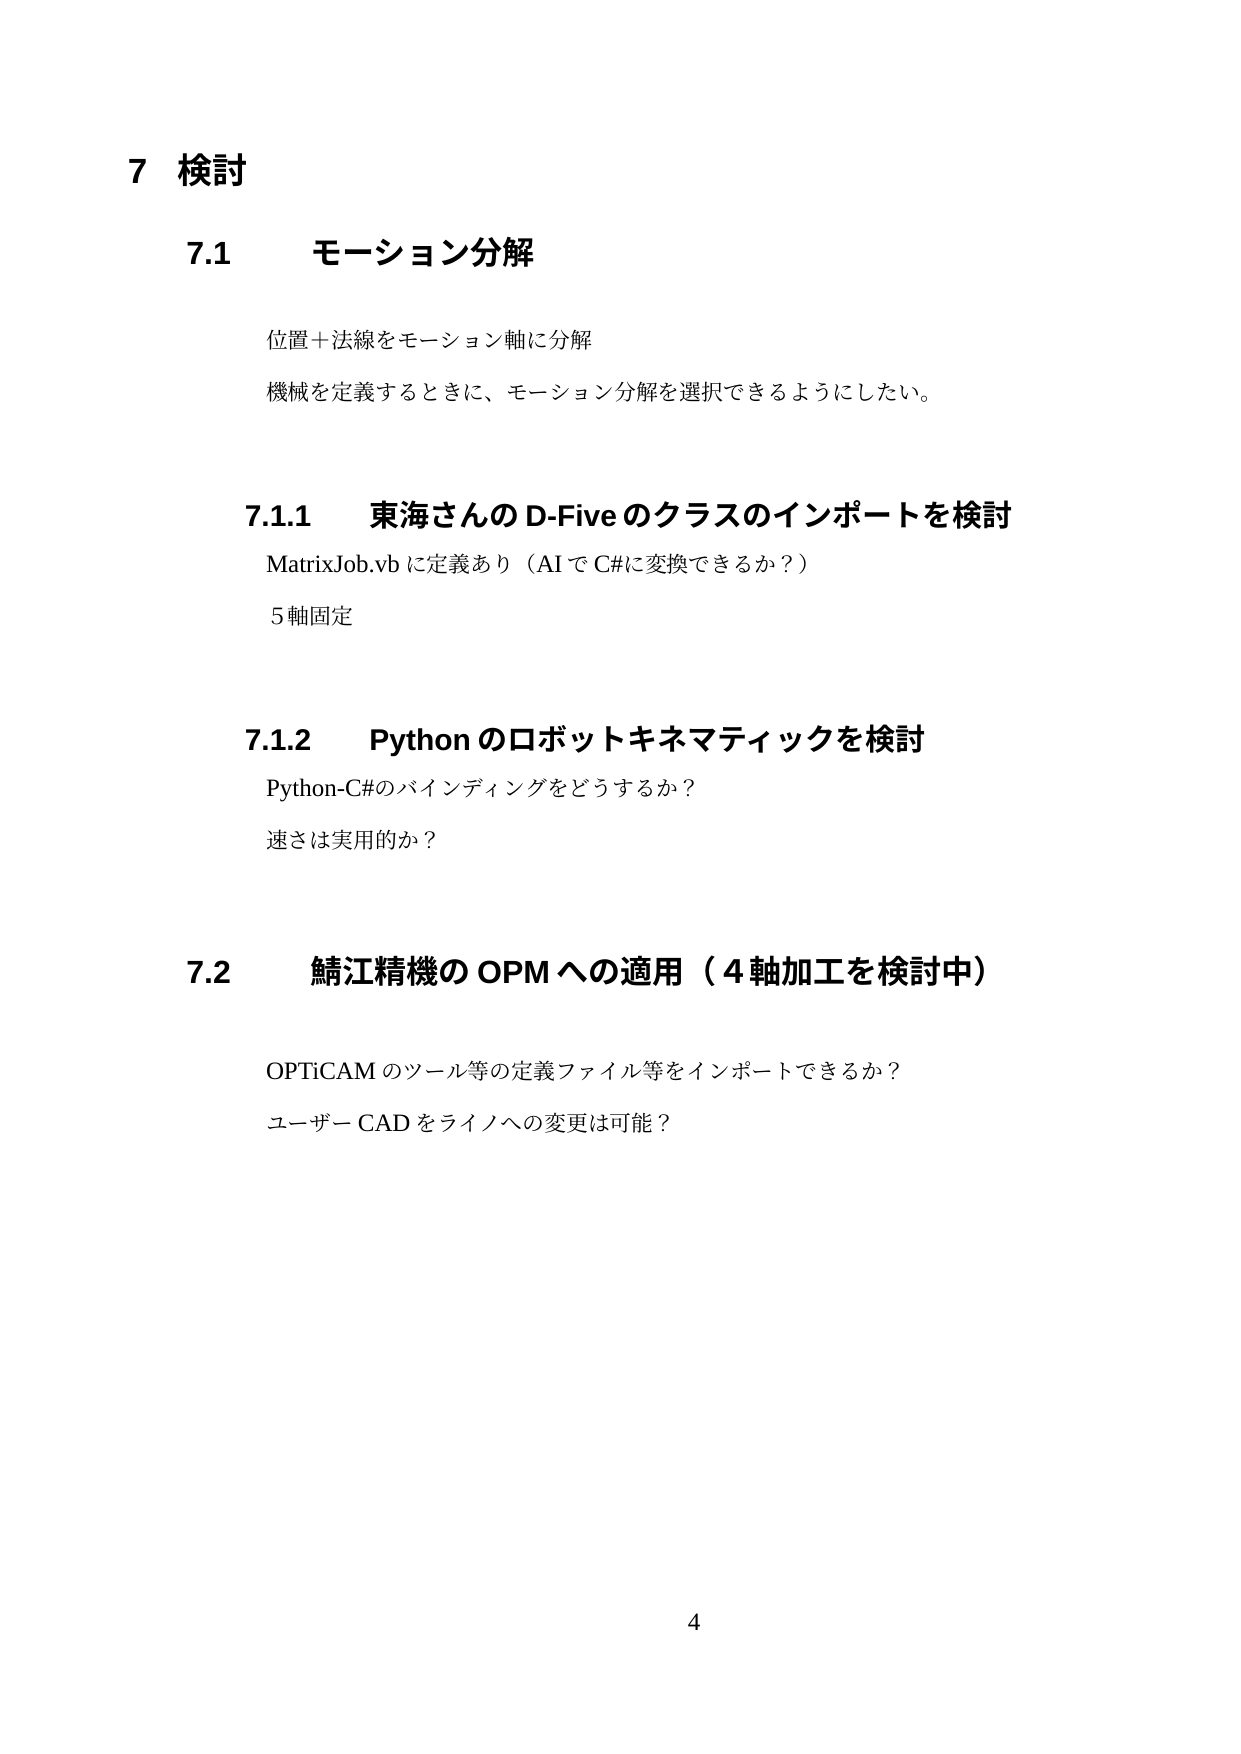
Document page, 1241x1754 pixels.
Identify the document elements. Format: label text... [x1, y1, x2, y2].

text ユーザーCADをライノへの変更は可能？ [266, 1106, 1122, 1138]
subtitle 東海さんのD-Fiveのクラスのインポートを検討 [236, 491, 1122, 535]
text ５軸固定 [266, 599, 1122, 631]
text 位置＋法線をモーション軸に分解 [266, 323, 1122, 354]
subtitle 検討 [118, 143, 1122, 194]
subtitle 鯖江精機のOPMへの適用（４軸加工を検討中） [177, 946, 1122, 992]
subtitle Pythonのロボットキネマティックを検討 [236, 715, 1122, 759]
text 機械を定義するときに、モーション分解を選択できるようにしたい。 [266, 375, 1122, 407]
text Python-C#のバインディングをどうするか？ [266, 771, 1122, 803]
text MatrixJob.vbに定義あり（AIでC#に変換できるか？） [266, 547, 1122, 579]
text 速さは実用的か？ [266, 824, 1122, 855]
subtitle モーション分解 [177, 227, 1122, 311]
text OPTiCAMのツール等の定義ファイル等をインポートできるか？ [266, 1054, 1122, 1085]
